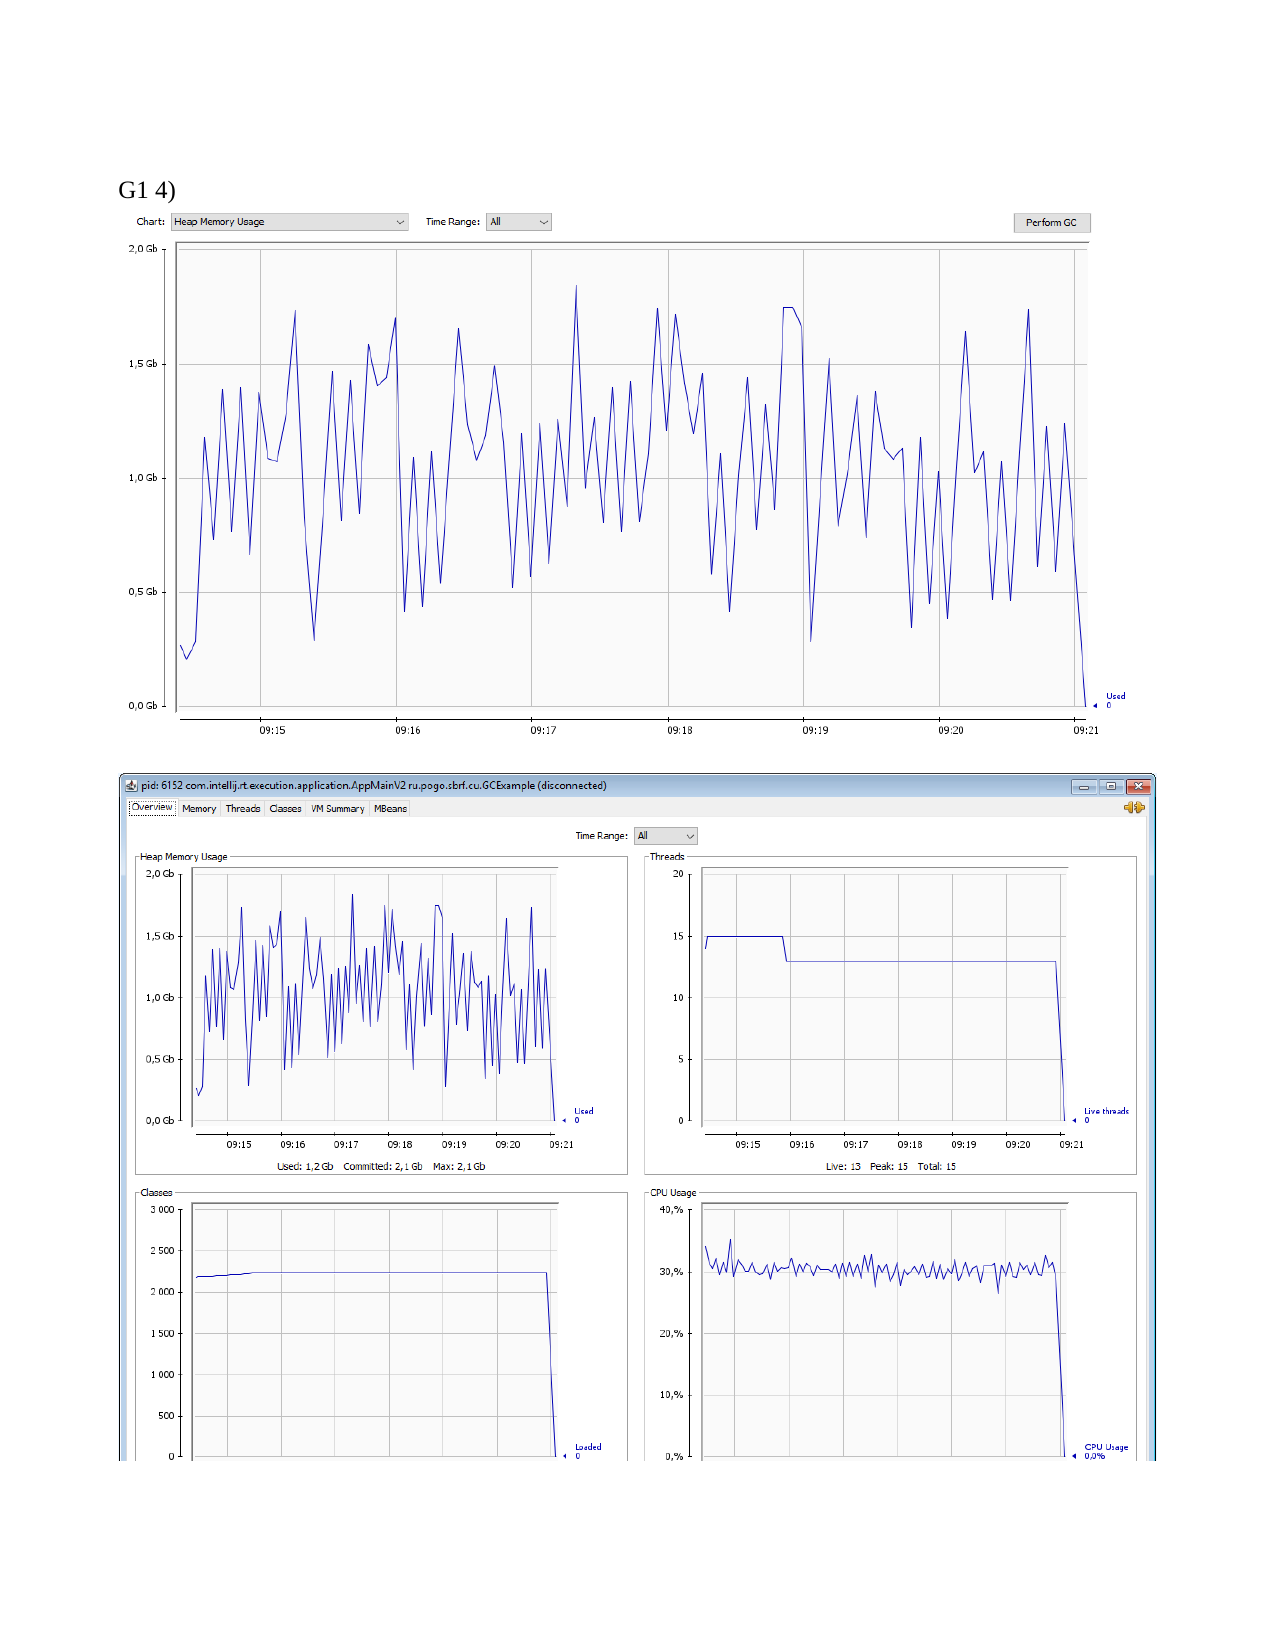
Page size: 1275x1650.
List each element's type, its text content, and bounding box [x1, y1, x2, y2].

picture [118, 204, 1157, 745]
text G1 4) [118, 176, 1157, 204]
picture [118, 773, 1157, 1461]
